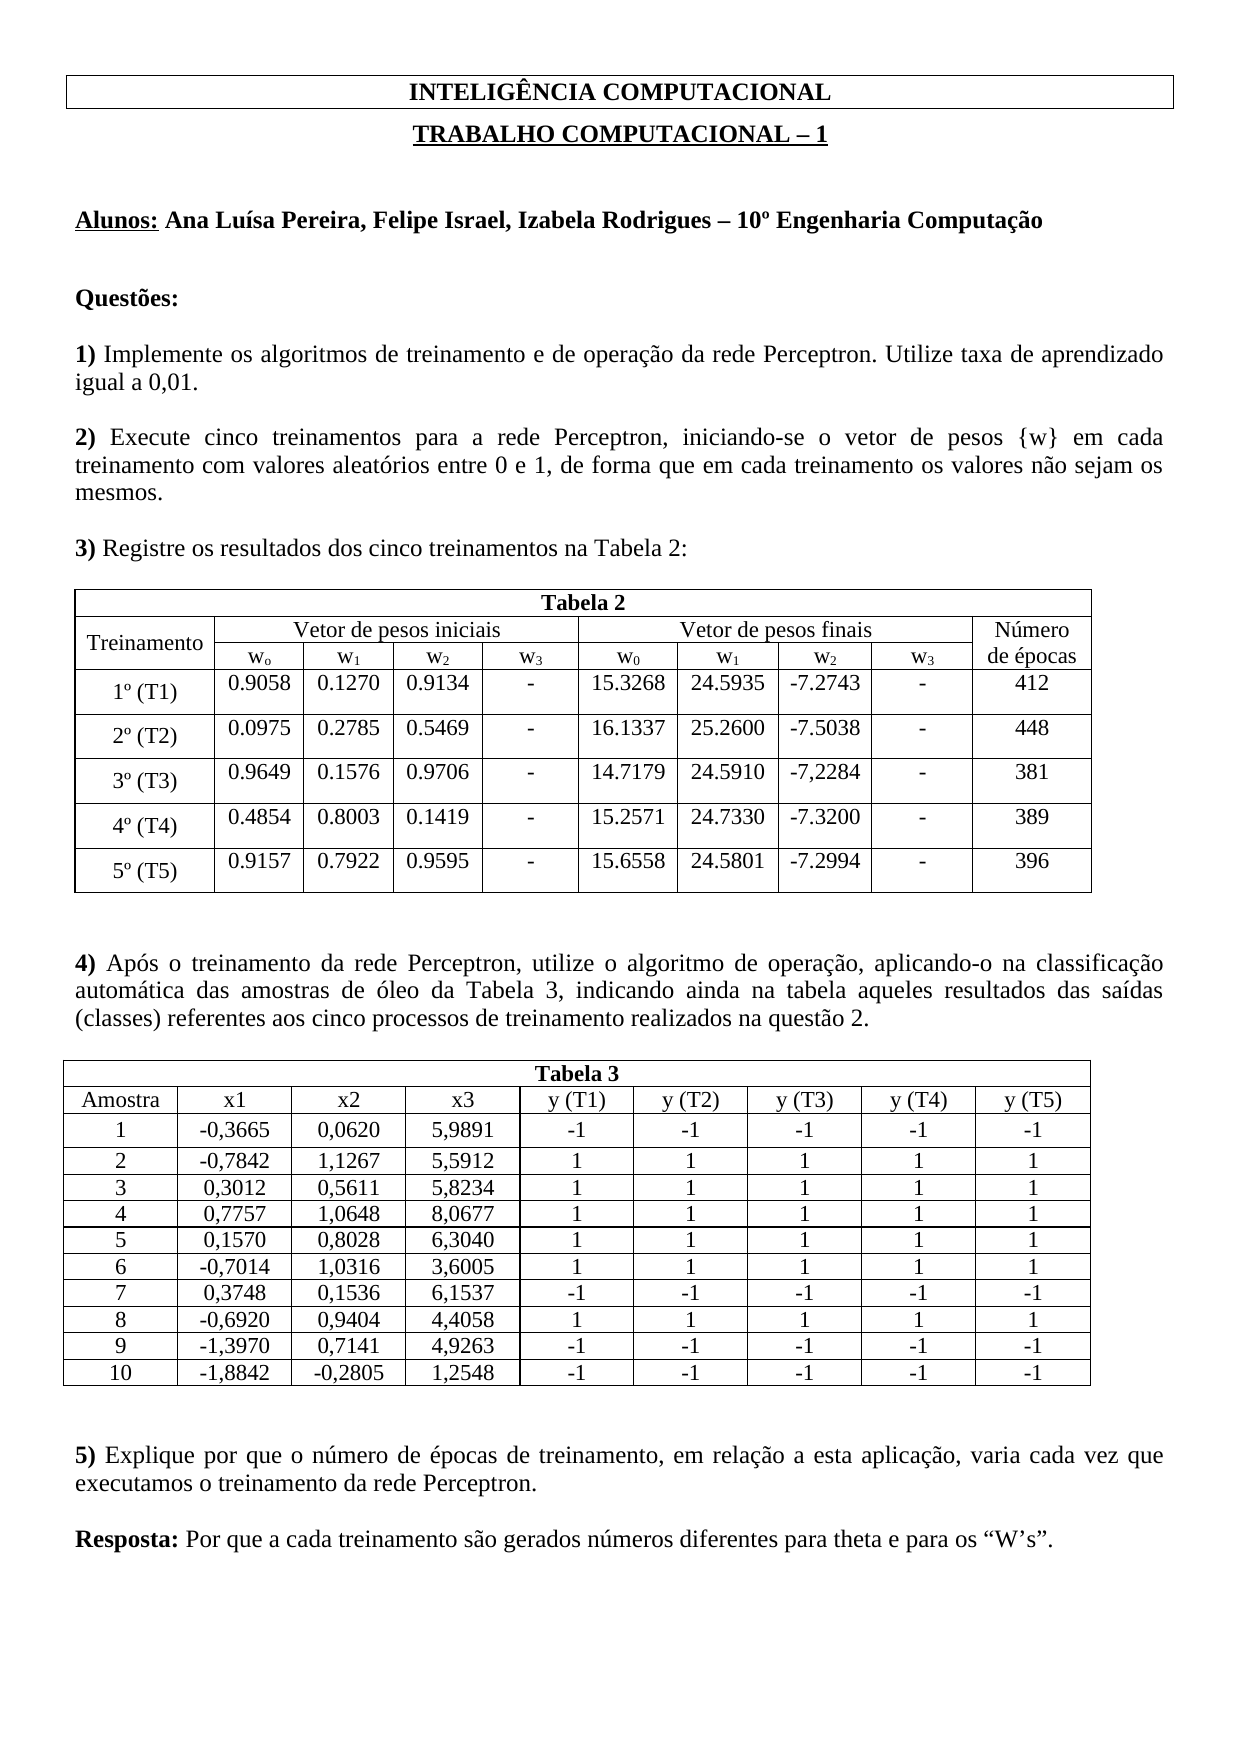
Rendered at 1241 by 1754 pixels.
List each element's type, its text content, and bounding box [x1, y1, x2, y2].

table_cell 396 [973, 849, 1091, 892]
table_cell - [483, 670, 578, 713]
text 1) Implemente os algoritmos de treinamento e de operação da rede Perceptron. Utilize taxa de aprendizado igual a 0,01. [75, 340, 1165, 395]
table_cell 24.5935 [678, 670, 778, 713]
table_cell 1 [976, 1175, 1090, 1200]
table_cell 0,0620 [292, 1114, 405, 1147]
table_cell -1 [521, 1360, 633, 1385]
table_cell - [872, 715, 972, 758]
table_cell 8,0677 [406, 1201, 519, 1226]
text Questões: [75, 284, 1165, 312]
table_cell -1 [521, 1333, 633, 1359]
table_cell 0,7757 [178, 1201, 291, 1226]
table_cell Amostra [64, 1087, 177, 1112]
table_cell -1 [634, 1333, 747, 1359]
table_cell 1 [521, 1201, 633, 1226]
table_cell -7,2284 [779, 759, 871, 803]
table_cell 0.8003 [304, 804, 393, 847]
table_cell x2 [292, 1087, 405, 1112]
table_cell 16.1337 [579, 715, 677, 758]
table_cell y (T3) [748, 1087, 861, 1112]
table_cell y (T5) [976, 1087, 1090, 1112]
table_cell -1 [862, 1280, 975, 1306]
table_cell -0,6920 [178, 1307, 291, 1332]
table_cell 1 [521, 1148, 633, 1173]
table_cell 7 [64, 1280, 177, 1306]
table_cell 5,9891 [406, 1114, 519, 1147]
table_cell -1 [634, 1360, 747, 1385]
table_cell 1 [976, 1201, 1090, 1226]
table_cell 1 [862, 1228, 975, 1253]
table_cell w3 [872, 643, 972, 669]
text TRABALHO COMPUTACIONAL – 1 [75, 121, 1165, 148]
table_cell -0,3665 [178, 1114, 291, 1147]
table_cell 8 [64, 1307, 177, 1332]
table_cell 1 [748, 1201, 861, 1226]
table_cell 0.9706 [394, 759, 482, 803]
table_cell 0,8028 [292, 1228, 405, 1253]
table_cell - [483, 849, 578, 892]
table_cell 3,6005 [406, 1254, 519, 1279]
table_header Tabela 3 [64, 1061, 1090, 1086]
table_cell - [872, 670, 972, 713]
table_cell 1 [862, 1254, 975, 1279]
table_cell x1 [178, 1087, 291, 1112]
table_cell 0.1270 [304, 670, 393, 713]
table_cell -7.2994 [779, 849, 871, 892]
table_cell 1 [748, 1228, 861, 1253]
table_cell -1,3970 [178, 1333, 291, 1359]
table_cell 0,1536 [292, 1280, 405, 1306]
table_cell 0,5611 [292, 1175, 405, 1200]
text Alunos: Ana Luísa Pereira, Felipe Israel, Izabela Rodrigues – 10º Engenharia Computação [75, 206, 1165, 234]
table_cell -1 [862, 1114, 975, 1147]
table_cell -1 [634, 1114, 747, 1147]
table_cell 1 [748, 1307, 861, 1332]
table_cell 0.1419 [394, 804, 482, 847]
table_cell 0.5469 [394, 715, 482, 758]
table_cell y (T1) [521, 1087, 633, 1112]
table_cell y (T2) [634, 1087, 747, 1112]
table_cell 0,1570 [178, 1228, 291, 1253]
table_cell - [483, 759, 578, 803]
table_cell Treinamento [76, 617, 214, 669]
table_cell 0.9649 [215, 759, 303, 803]
table_cell 6,3040 [406, 1228, 519, 1253]
table_cell 5,8234 [406, 1175, 519, 1200]
table_cell 0.2785 [304, 715, 393, 758]
table_cell 4º (T4) [76, 804, 214, 847]
table_cell 0.9595 [394, 849, 482, 892]
table_cell -7.3200 [779, 804, 871, 847]
table_cell -7.5038 [779, 715, 871, 758]
table_cell 1 [862, 1175, 975, 1200]
table_cell 1 [862, 1307, 975, 1332]
text 5) Explique por que o número de épocas de treinamento, em relação a esta aplicação, varia cada vez que executamos o treinamento da rede Perceptron. [75, 1442, 1165, 1497]
table_cell 1 [748, 1148, 861, 1173]
table_cell 0,3748 [178, 1280, 291, 1306]
table_cell 5º (T5) [76, 849, 214, 892]
text INTELIGÊNCIA COMPUTACIONAL [67, 76, 1173, 108]
table_cell -1 [521, 1280, 633, 1306]
table_cell 15.6558 [579, 849, 677, 892]
table_cell w1 [304, 643, 393, 669]
table_cell 1 [976, 1228, 1090, 1253]
table_cell 14.7179 [579, 759, 677, 803]
table_cell -1 [748, 1280, 861, 1306]
table_cell 1 [976, 1307, 1090, 1332]
table_cell 1 [862, 1148, 975, 1173]
table_cell - [872, 759, 972, 803]
table_cell 1 [976, 1254, 1090, 1279]
table_cell 1 [862, 1201, 975, 1226]
table_cell - [872, 849, 972, 892]
table_cell -1 [976, 1280, 1090, 1306]
table_cell 1,2548 [406, 1360, 519, 1385]
table_cell -7.2743 [779, 670, 871, 713]
table_cell 2º (T2) [76, 715, 214, 758]
table_cell 1 [634, 1307, 747, 1332]
table_cell 381 [973, 759, 1091, 803]
table_cell - [483, 715, 578, 758]
table_cell 3º (T3) [76, 759, 214, 803]
table_cell 1º (T1) [76, 670, 214, 713]
table_cell -1 [521, 1114, 633, 1147]
table_cell 1,0648 [292, 1201, 405, 1226]
table_cell 4,4058 [406, 1307, 519, 1332]
table_cell 0,3012 [178, 1175, 291, 1200]
table_cell 1 [521, 1254, 633, 1279]
table_cell 15.2571 [579, 804, 677, 847]
table_cell -0,7014 [178, 1254, 291, 1279]
table_header Tabela 2 [76, 590, 1091, 616]
table_cell Vetor de pesos finais [579, 617, 972, 642]
table_cell 1 [634, 1175, 747, 1200]
table_cell 1,0316 [292, 1254, 405, 1279]
table_cell 412 [973, 670, 1091, 713]
table_cell 0.9134 [394, 670, 482, 713]
table_cell 1 [521, 1175, 633, 1200]
table_cell 3 [64, 1175, 177, 1200]
table_cell -1 [862, 1360, 975, 1385]
text 4) Após o treinamento da rede Perceptron, utilize o algoritmo de operação, aplicando-o na classificação automática das amostras de óleo da Tabela 3, indicando ainda na tabela aqueles resultados das saídas (classes) referentes aos cinco processos de treinamento realizados na questão 2. [75, 949, 1165, 1032]
table_cell 1 [748, 1254, 861, 1279]
text 2) Execute cinco treinamentos para a rede Perceptron, iniciando-se o vetor de pesos {w} em cada treinamento com valores aleatórios entre 0 e 1, de forma que em cada treinamento os valores não sejam os mesmos. [75, 423, 1165, 506]
table_cell 1 [634, 1148, 747, 1173]
table_cell 24.5801 [678, 849, 778, 892]
table_cell 10 [64, 1360, 177, 1385]
table_cell 24.5910 [678, 759, 778, 803]
table_cell 1,1267 [292, 1148, 405, 1173]
table_cell w2 [394, 643, 482, 669]
table_cell -1 [748, 1114, 861, 1147]
table_cell -1 [862, 1333, 975, 1359]
table_cell 9 [64, 1333, 177, 1359]
table_cell 0.9058 [215, 670, 303, 713]
table_cell -1 [976, 1114, 1090, 1147]
table_cell 389 [973, 804, 1091, 847]
table_cell 5,5912 [406, 1148, 519, 1173]
table_cell 0,7141 [292, 1333, 405, 1359]
table_cell -1 [748, 1360, 861, 1385]
table_cell 1 [634, 1201, 747, 1226]
table_cell 0.9157 [215, 849, 303, 892]
table_cell 1 [634, 1228, 747, 1253]
text Resposta: Por que a cada treinamento são gerados números diferentes para theta e para os “W’s”. [75, 1525, 1165, 1552]
table_cell -1 [976, 1360, 1090, 1385]
table_cell 0.0975 [215, 715, 303, 758]
table_cell 4 [64, 1201, 177, 1226]
table_cell -1 [976, 1333, 1090, 1359]
table_cell 25.2600 [678, 715, 778, 758]
table_cell -0,2805 [292, 1360, 405, 1385]
table_cell 2 [64, 1148, 177, 1173]
table_cell -1,8842 [178, 1360, 291, 1385]
table_cell 6,1537 [406, 1280, 519, 1306]
table_cell 6 [64, 1254, 177, 1279]
table_cell - [483, 804, 578, 847]
table_cell 0.1576 [304, 759, 393, 803]
table_cell 1 [64, 1114, 177, 1147]
table_cell w0 [579, 643, 677, 669]
table_cell y (T4) [862, 1087, 975, 1112]
table_cell 0.7922 [304, 849, 393, 892]
table_cell 448 [973, 715, 1091, 758]
table_cell Vetor de pesos iniciais [215, 617, 578, 642]
text 3) Registre os resultados dos cinco treinamentos na Tabela 2: [75, 534, 1165, 562]
table_cell -1 [748, 1333, 861, 1359]
table_cell -0,7842 [178, 1148, 291, 1173]
table_cell 1 [976, 1148, 1090, 1173]
table_cell w3 [483, 643, 578, 669]
table_cell wo [215, 643, 303, 669]
table_cell 1 [634, 1254, 747, 1279]
table_cell -1 [634, 1280, 747, 1306]
table_cell 0,9404 [292, 1307, 405, 1332]
table_cell x3 [406, 1087, 519, 1112]
table_cell Número de épocas [973, 617, 1091, 669]
table_cell 24.7330 [678, 804, 778, 847]
table_cell w2 [779, 643, 871, 669]
table_cell 1 [748, 1175, 861, 1200]
table_cell 15.3268 [579, 670, 677, 713]
table_cell 5 [64, 1228, 177, 1253]
table_cell - [872, 804, 972, 847]
table_cell 0.4854 [215, 804, 303, 847]
table_cell w1 [678, 643, 778, 669]
table_cell 4,9263 [406, 1333, 519, 1359]
table_cell 1 [521, 1307, 633, 1332]
table_cell 1 [521, 1228, 633, 1253]
